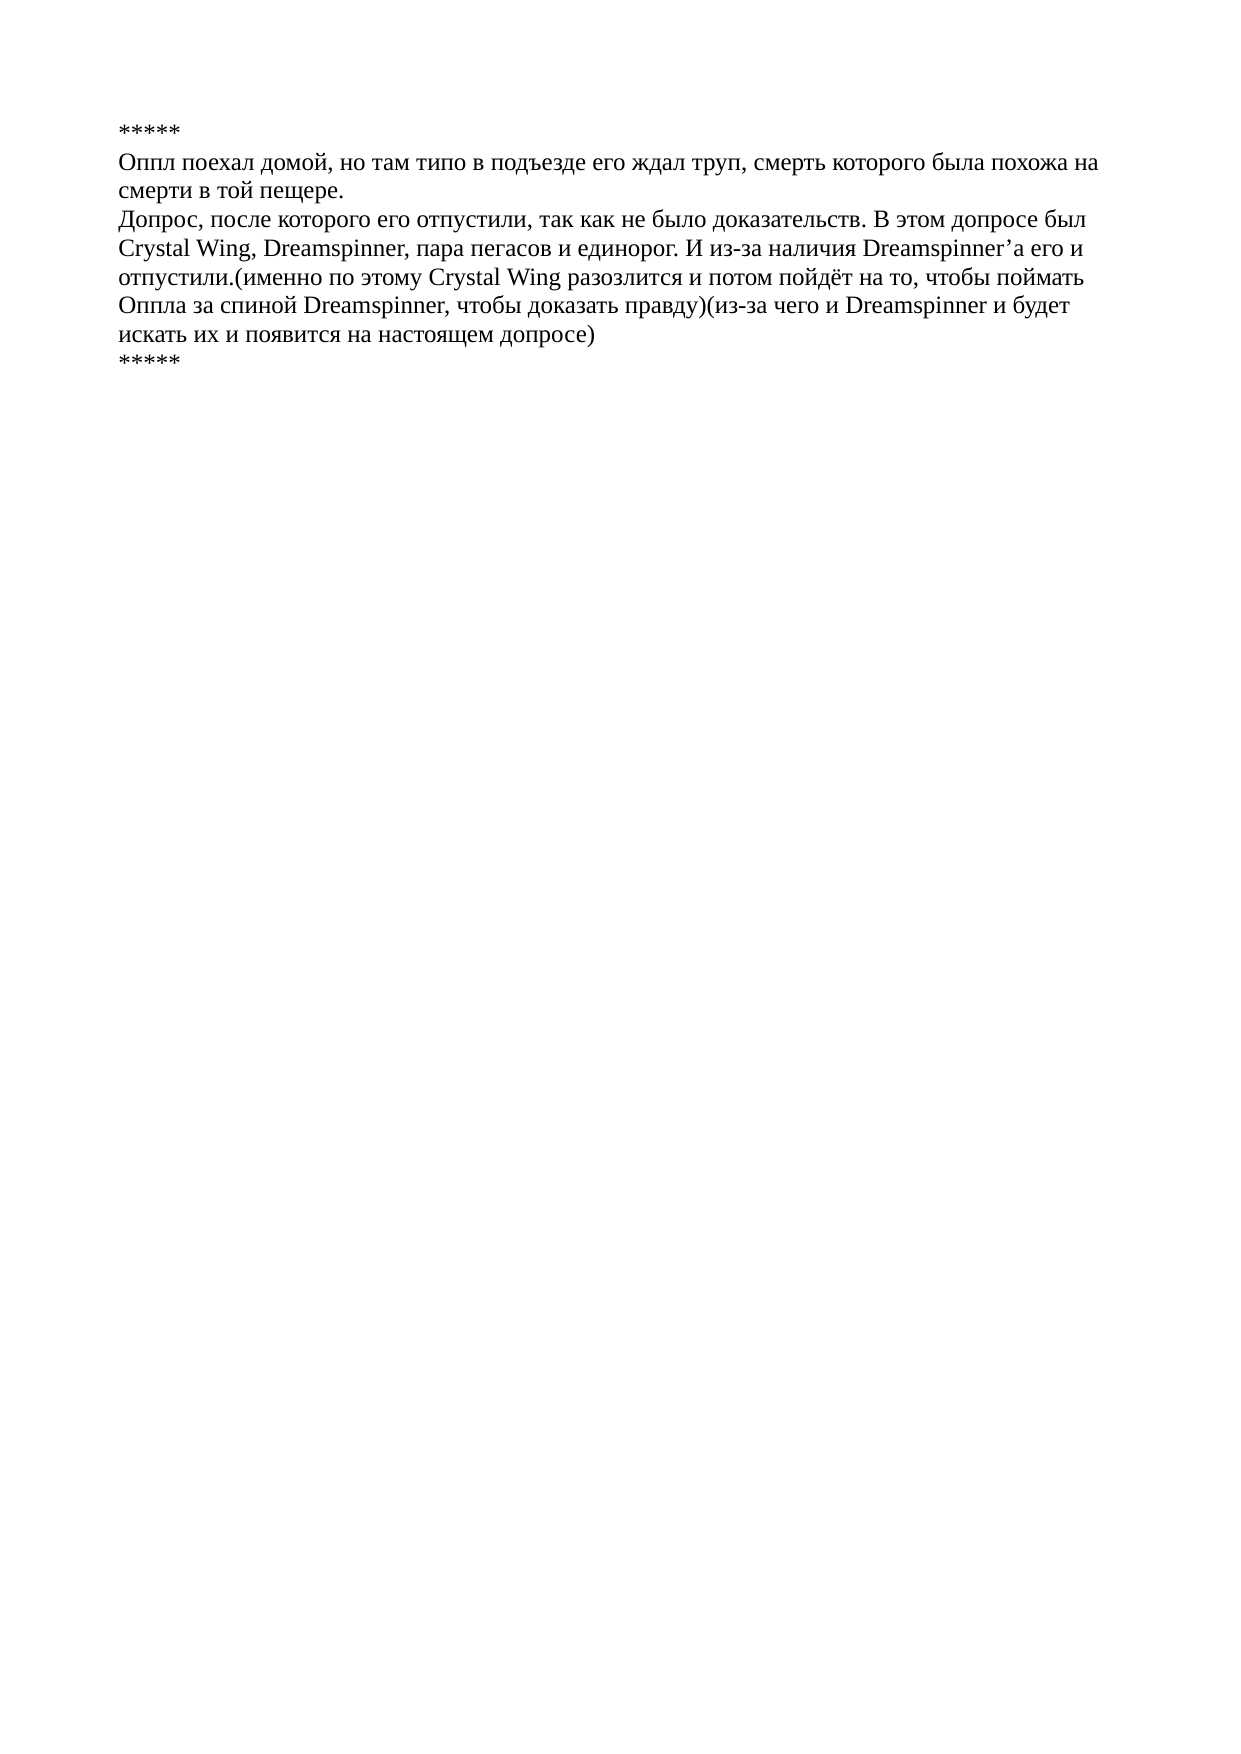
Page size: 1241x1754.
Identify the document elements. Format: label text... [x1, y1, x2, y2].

text ***** [118, 118, 1122, 147]
text Оппл поехал домой, но там типо в подъезде его ждал труп, смерть которого была похожа на смерти в той пещере. [118, 147, 1122, 204]
text ***** [118, 348, 1122, 377]
text Допрос, после которого его отпустили, так как не было доказательств. В этом допросе был Crystal Wing, Dreamspinner, пара пегасов и единорог. И из-за наличия Dreamspinner’а его и отпустили.(именно по этому Crystal Wing разозлится и потом пойдёт на то, чтобы поймать Оппла за спиной Dreamspinner, чтобы доказать правду)(из-за чего и Dreamspinner и будет искать их и появится на настоящем допросе) [118, 204, 1122, 348]
